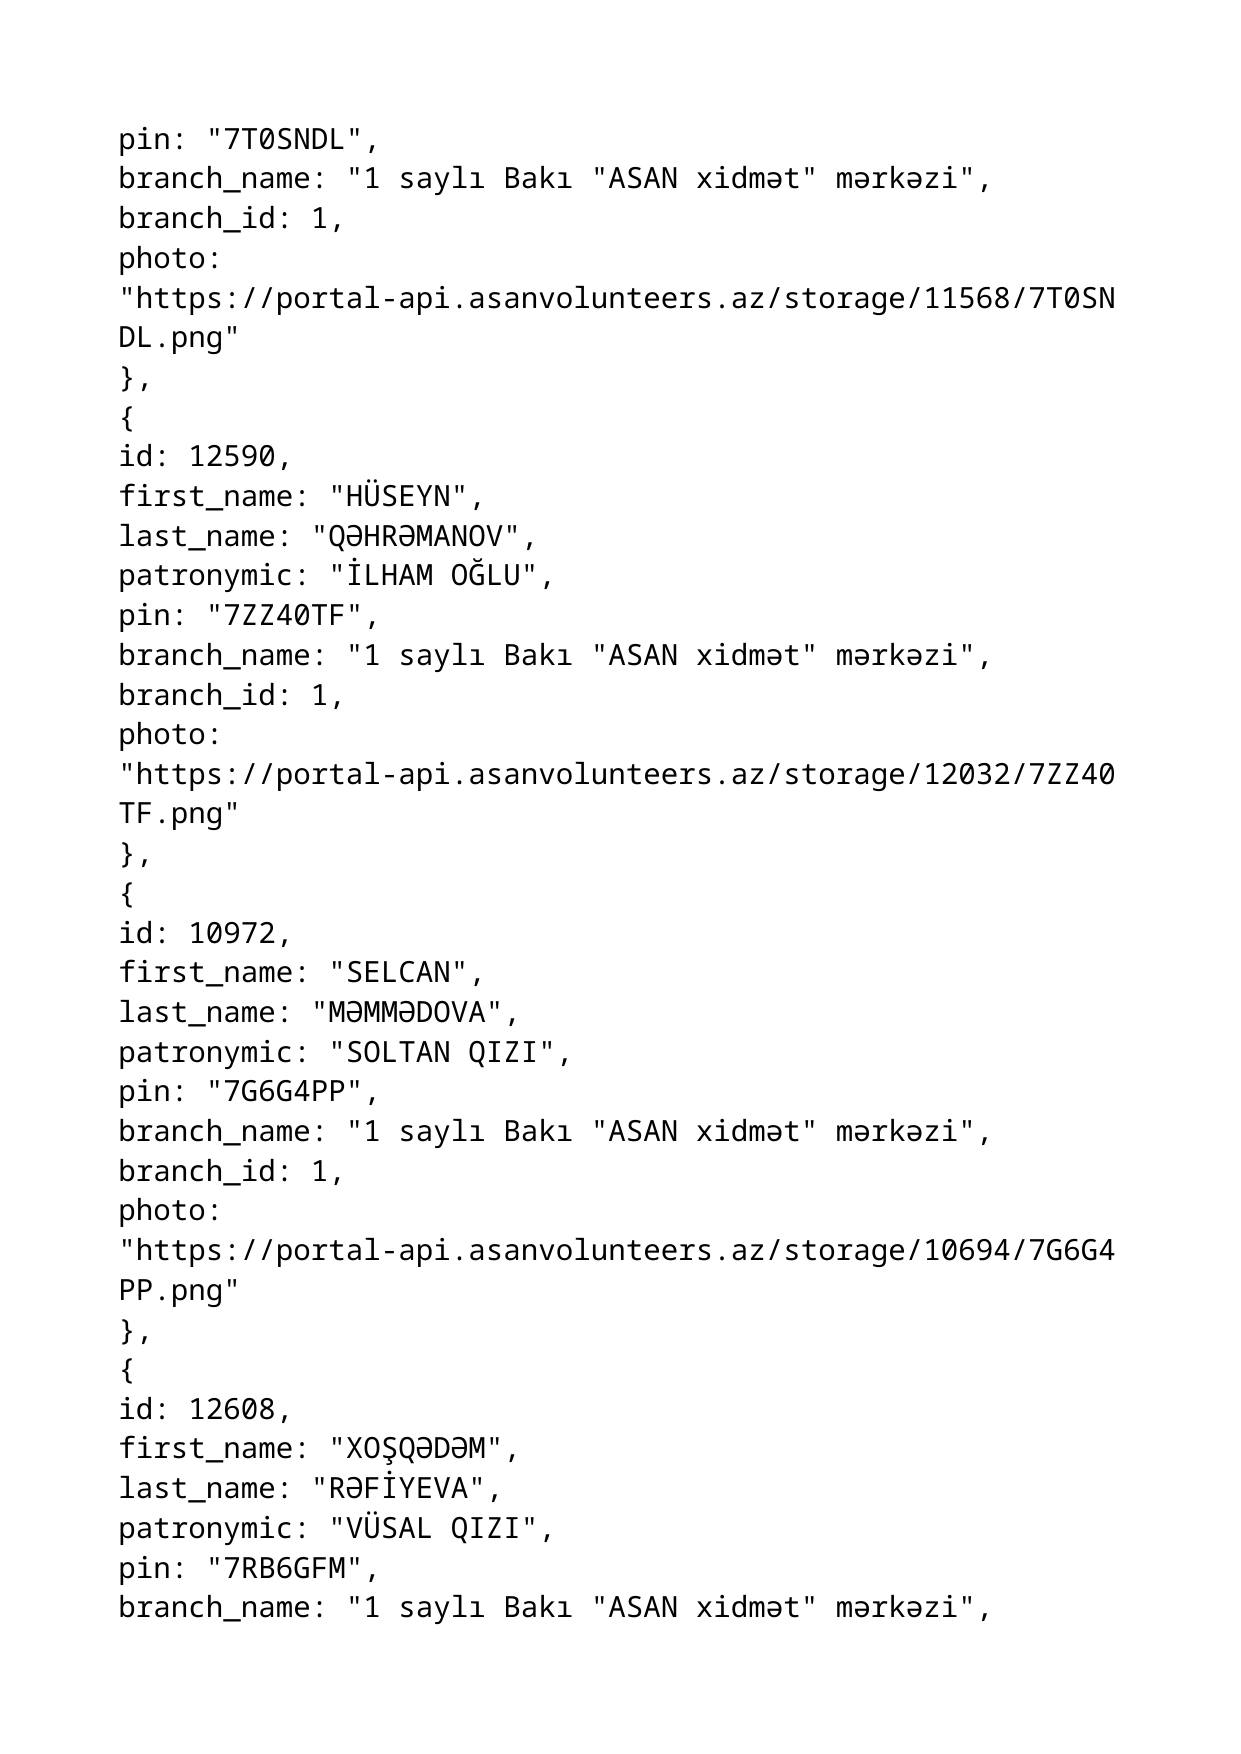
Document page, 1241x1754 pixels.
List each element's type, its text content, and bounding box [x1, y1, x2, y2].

text last_name: "MƏMMƏDOVA", [118, 991, 1122, 1031]
text branch_id: 1, [118, 197, 1122, 237]
text id: 10972, [118, 912, 1122, 952]
text { [118, 872, 1122, 912]
text photo: "https://portal-api.asanvolunteers.az/storage/12032/7ZZ40TF.png" [118, 713, 1122, 832]
text branch_name: "1 saylı Bakı "ASAN xidmət" mərkəzi", [118, 1110, 1122, 1150]
text patronymic: "VÜSAL QIZI", [118, 1507, 1122, 1547]
text { [118, 1348, 1122, 1388]
text }, [118, 832, 1122, 872]
text id: 12590, [118, 436, 1122, 475]
text first_name: "HÜSEYN", [118, 475, 1122, 515]
text last_name: "QƏHRƏMANOV", [118, 515, 1122, 555]
text last_name: "RƏFİYEVA", [118, 1467, 1122, 1507]
text photo: "https://portal-api.asanvolunteers.az/storage/11568/7T0SNDL.png" [118, 237, 1122, 356]
text pin: "7RB6GFM", [118, 1547, 1122, 1587]
text first_name: "SELCAN", [118, 952, 1122, 991]
text branch_name: "1 saylı Bakı "ASAN xidmət" mərkəzi", [118, 158, 1122, 197]
text }, [118, 1309, 1122, 1348]
text first_name: "XOŞQƏDƏM", [118, 1428, 1122, 1467]
text id: 12608, [118, 1388, 1122, 1428]
text pin: "7G6G4PP", [118, 1071, 1122, 1110]
text patronymic: "İLHAM OĞLU", [118, 555, 1122, 594]
text photo: "https://portal-api.asanvolunteers.az/storage/10694/7G6G4PP.png" [118, 1190, 1122, 1309]
text { [118, 396, 1122, 436]
text pin: "7ZZ40TF", [118, 594, 1122, 634]
text patronymic: "SOLTAN QIZI", [118, 1031, 1122, 1071]
text branch_id: 1, [118, 674, 1122, 713]
text }, [118, 356, 1122, 396]
text branch_name: "1 saylı Bakı "ASAN xidmət" mərkəzi", [118, 1587, 1122, 1626]
text pin: "7T0SNDL", [118, 118, 1122, 158]
text branch_id: 1, [118, 1150, 1122, 1190]
text branch_name: "1 saylı Bakı "ASAN xidmət" mərkəzi", [118, 634, 1122, 674]
